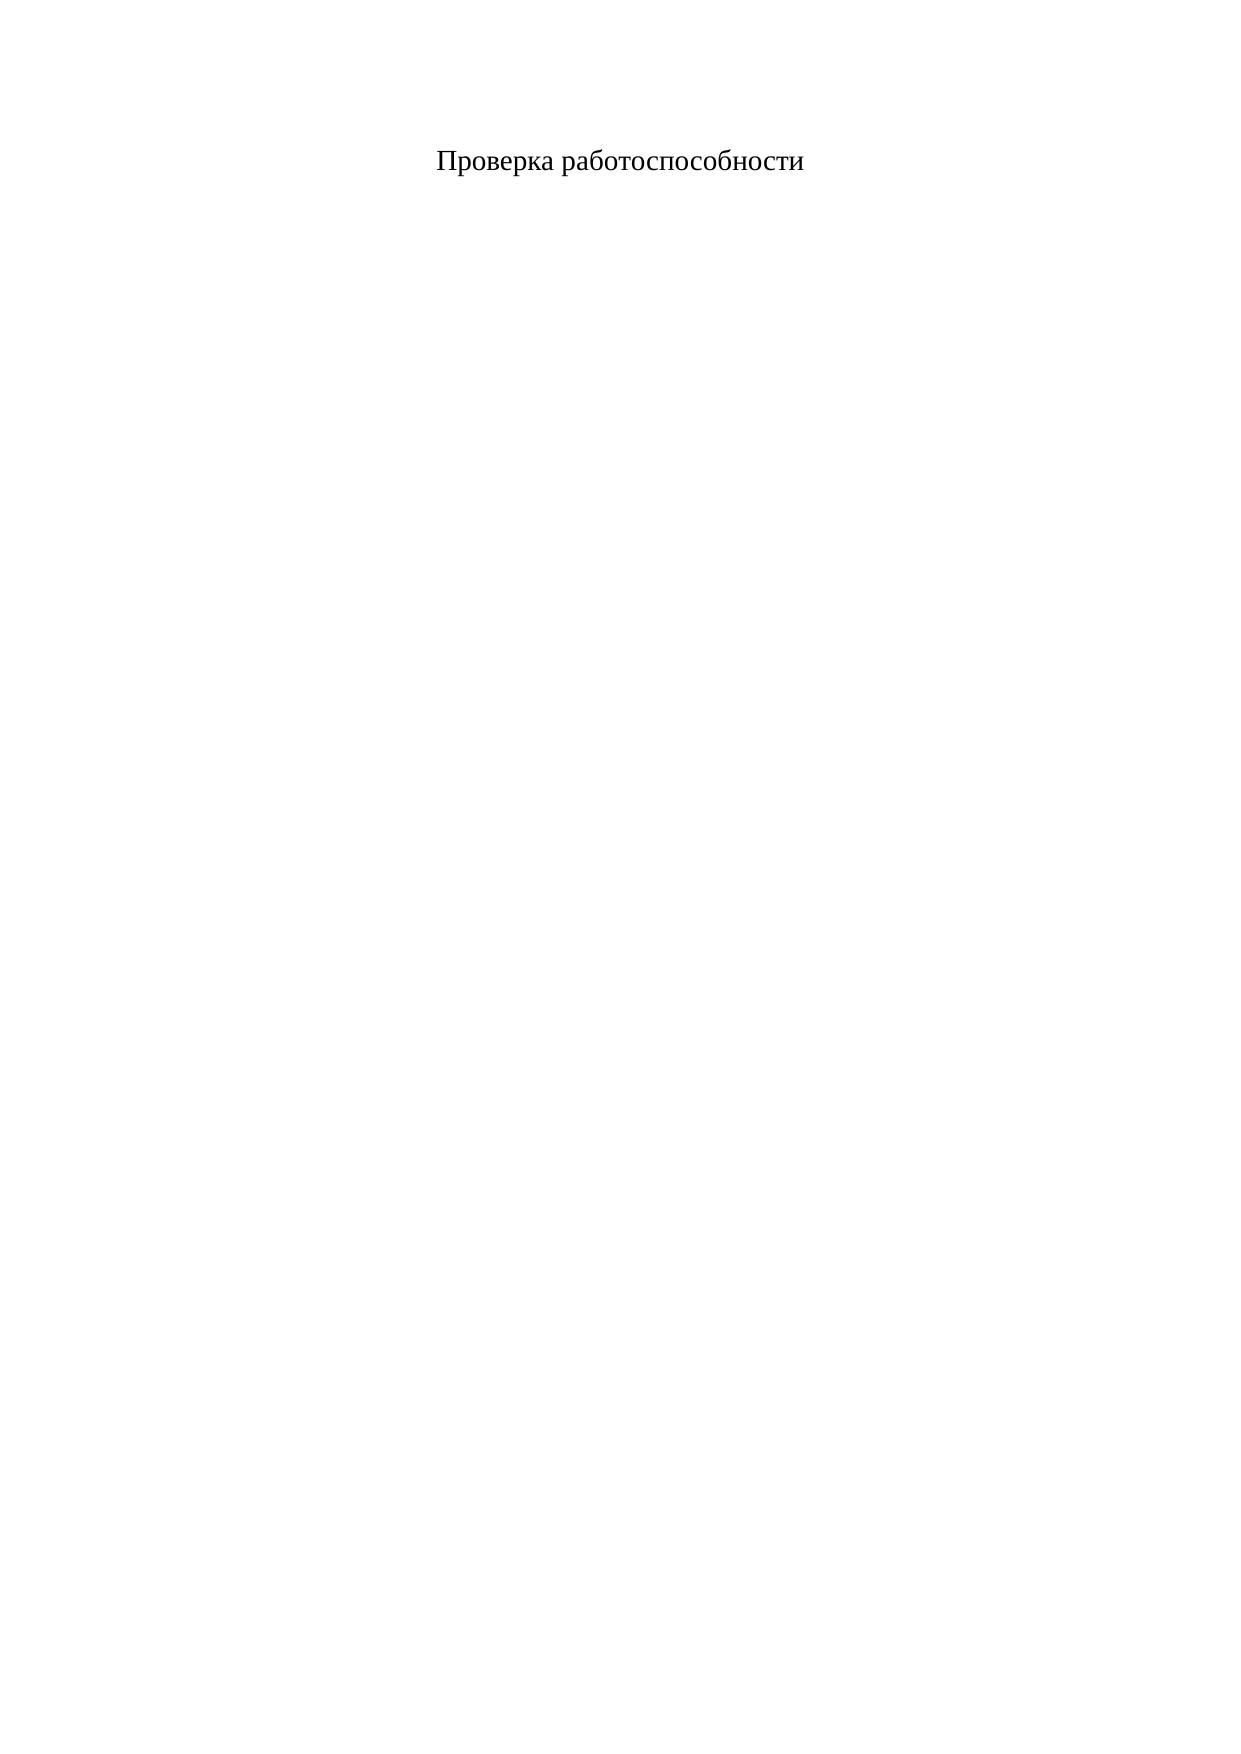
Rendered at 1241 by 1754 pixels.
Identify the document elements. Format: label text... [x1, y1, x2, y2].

subtitle Проверка рабoтоспосoбности [118, 143, 1122, 177]
